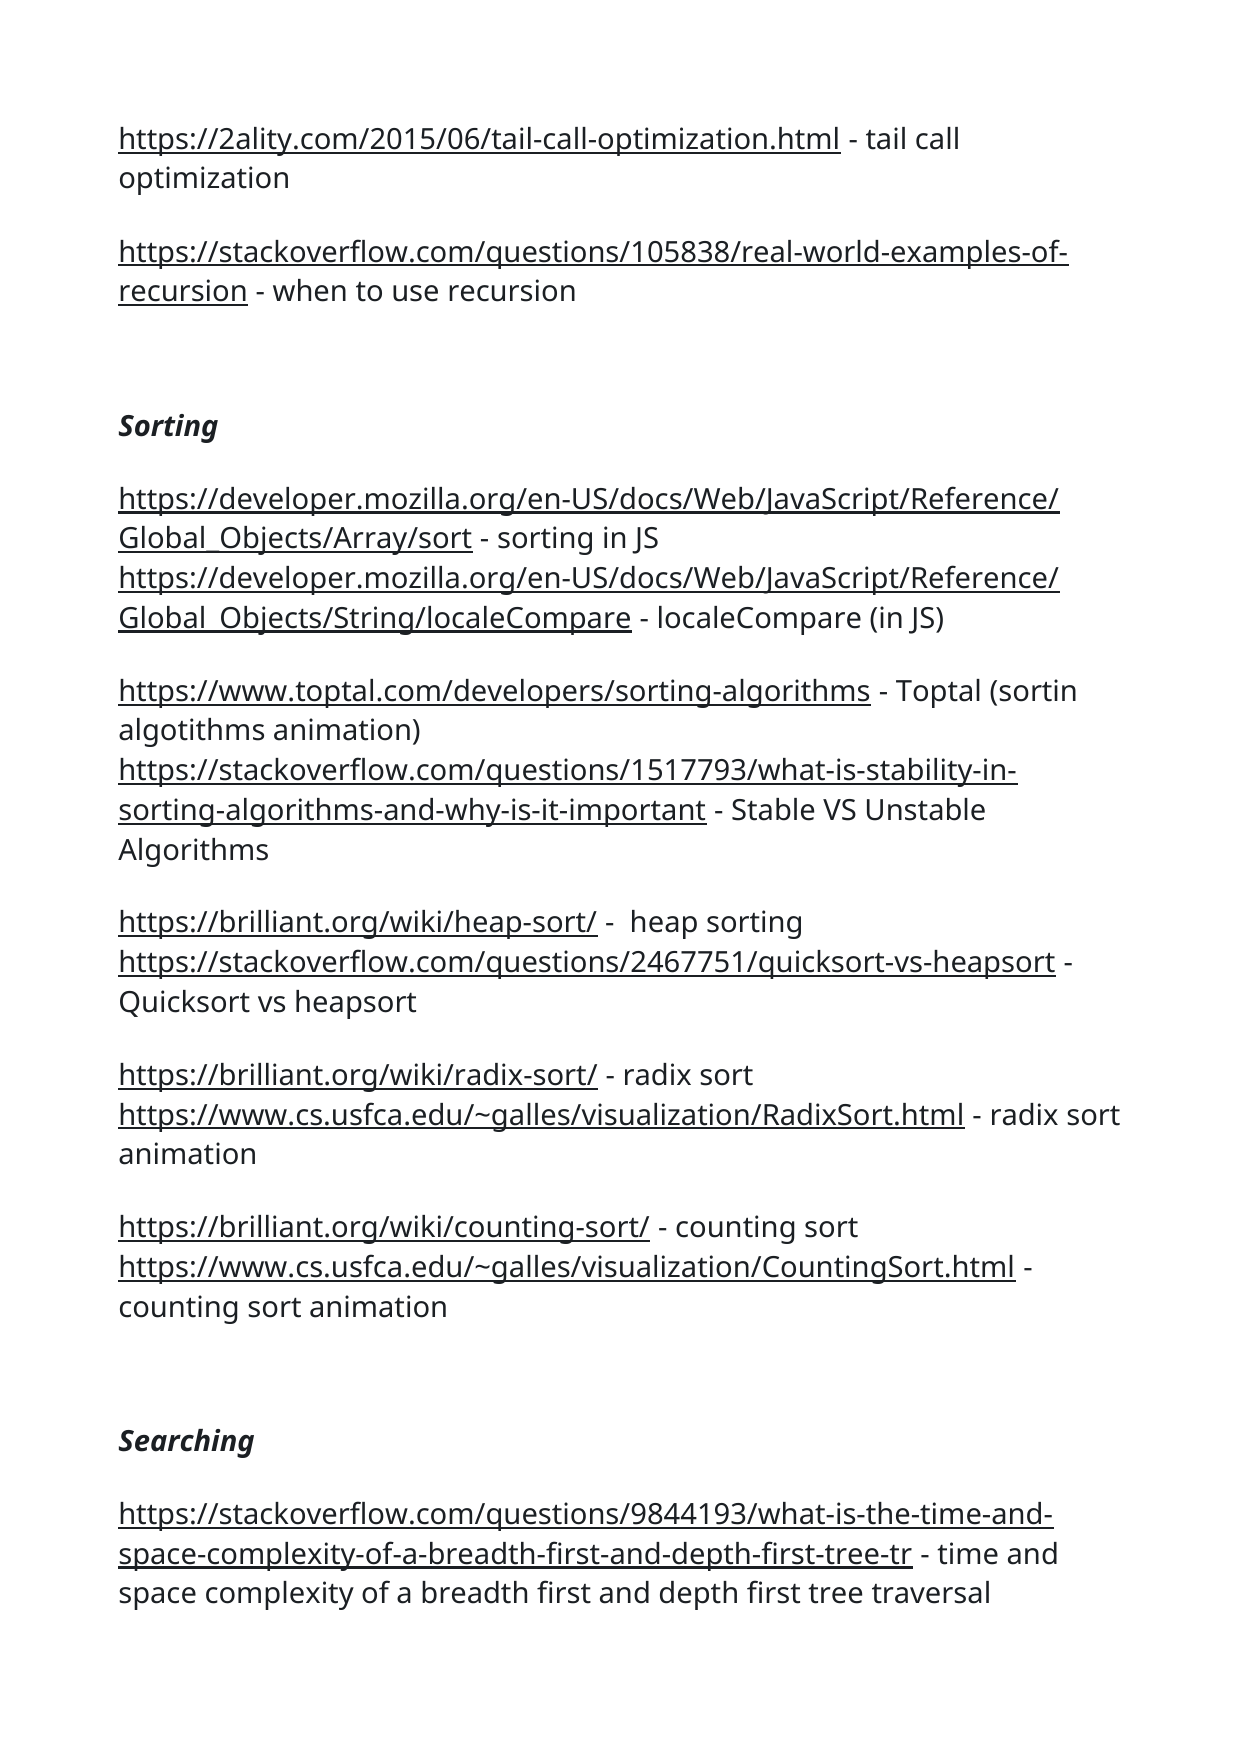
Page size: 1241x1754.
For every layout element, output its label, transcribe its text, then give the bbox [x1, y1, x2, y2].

text https://www.toptal.com/developers/sorting-algorithms - Toptal (sortin algotithms animation) https://stackoverflow.com/questions/1517793/what-is-stability-in-sorting-algorithms-and-why-is-it-important - Stable VS Unstable Algorithms [118, 670, 1122, 868]
text https://developer.mozilla.org/en-US/docs/Web/JavaScript/Reference/Global_Objects/Array/sort - sorting in JS https://developer.mozilla.org/en-US/docs/Web/JavaScript/Reference/Global_Objects/String/localeCompare - localeCompare (in JS) [118, 478, 1122, 637]
text https://brilliant.org/wiki/heap-sort/ - heap sorting https://stackoverflow.com/questions/2467751/quicksort-vs-heapsort - Quicksort vs heapsort [118, 902, 1122, 1021]
text Searching [118, 1420, 1122, 1460]
text https://stackoverflow.com/questions/9844193/what-is-the-time-and-space-complexity-of-a-breadth-first-and-depth-first-tree-tr - time and space complexity of a breadth first and depth first tree traversal [118, 1493, 1122, 1612]
text https://brilliant.org/wiki/radix-sort/ - radix sort https://www.cs.usfca.edu/~galles/visualization/RadixSort.html - radix sort animation [118, 1054, 1122, 1173]
text https://brilliant.org/wiki/counting-sort/ - counting sort https://www.cs.usfca.edu/~galles/visualization/CountingSort.html - counting sort animation [118, 1207, 1122, 1326]
text https://stackoverflow.com/questions/105838/real-world-examples-of-recursion - when to use recursion [118, 231, 1122, 310]
text https://2ality.com/2015/06/tail-call-optimization.html - tail call optimization [118, 118, 1122, 197]
text Sorting [118, 405, 1122, 444]
